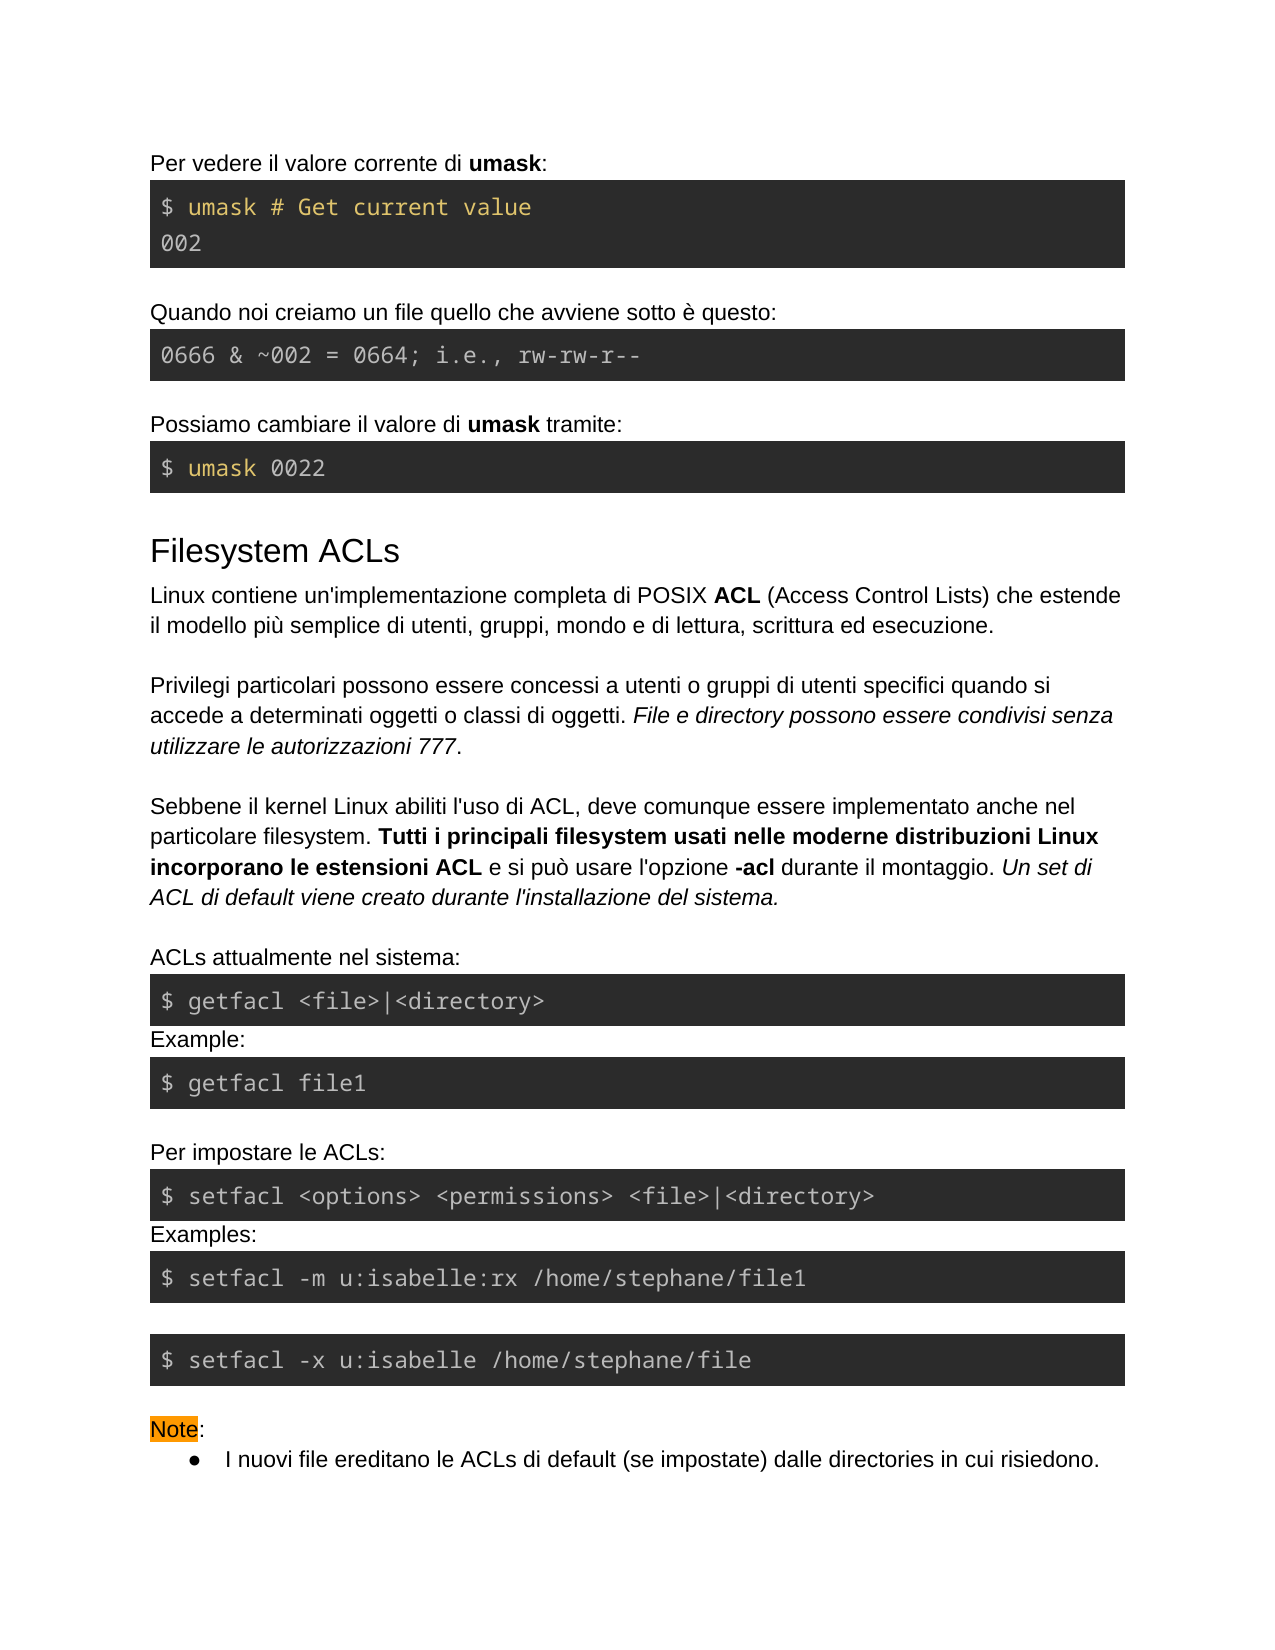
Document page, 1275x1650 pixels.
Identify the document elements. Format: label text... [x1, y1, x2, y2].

table_header $ getfacl <file>|<directory> [150, 974, 1125, 1026]
table_header $ umask 0022 [150, 441, 1125, 493]
text Per impostare le ACLs: [150, 1139, 1125, 1165]
table_header $ umask # Get current value 002 [150, 180, 1125, 268]
subtitle Filesystem ACLs [150, 531, 1125, 569]
text Sebbene il kernel Linux abiliti l'uso di ACL, deve comunque essere implementato anche nel particolare filesystem. Tutti i principali filesystem usati nelle moderne distribuzioni Linux incorporano le estensioni ACL e si può usare l'opzione -acl durante il montaggio. Un set di ACL di default viene creato durante l'installazione del sistema. [150, 793, 1125, 910]
table_header $ setfacl -m u:isabelle:rx /home/stephane/file1 [150, 1251, 1125, 1303]
text Privilegi particolari possono essere concessi a utenti o gruppi di utenti specifici quando si accede a determinati oggetti o classi di oggetti. File e directory possono essere condivisi senza utilizzare le autorizzazioni 777. [150, 672, 1125, 759]
list I nuovi file ereditano le ACLs di default (se impostate) dalle directories in cui risiedono. [187, 1446, 1125, 1473]
table_header $ setfacl <options> <permissions> <file>|<directory> [150, 1169, 1125, 1221]
table_header 0666 & ~002 = 0664; i.e., rw-rw-r-- [150, 329, 1125, 381]
text Examples: [150, 1221, 1125, 1248]
text Linux contiene un'implementazione completa di POSIX ACL (Access Control Lists) che estende il modello più semplice di utenti, gruppi, mondo e di lettura, scrittura ed esecuzione. [150, 582, 1125, 638]
table_header $ setfacl -x u:isabelle /home/stephane/file [150, 1334, 1125, 1386]
table_header $ getfacl file1 [150, 1057, 1125, 1109]
text Note: [150, 1416, 1125, 1442]
text Per vedere il valore corrente di umask: [150, 150, 1125, 176]
text Quando noi creiamo un file quello che avviene sotto è questo: [150, 298, 1125, 325]
text Possiamo cambiare il valore di umask tramite: [150, 411, 1125, 437]
text ACLs attualmente nel sistema: [150, 944, 1125, 971]
text Example: [150, 1026, 1125, 1053]
